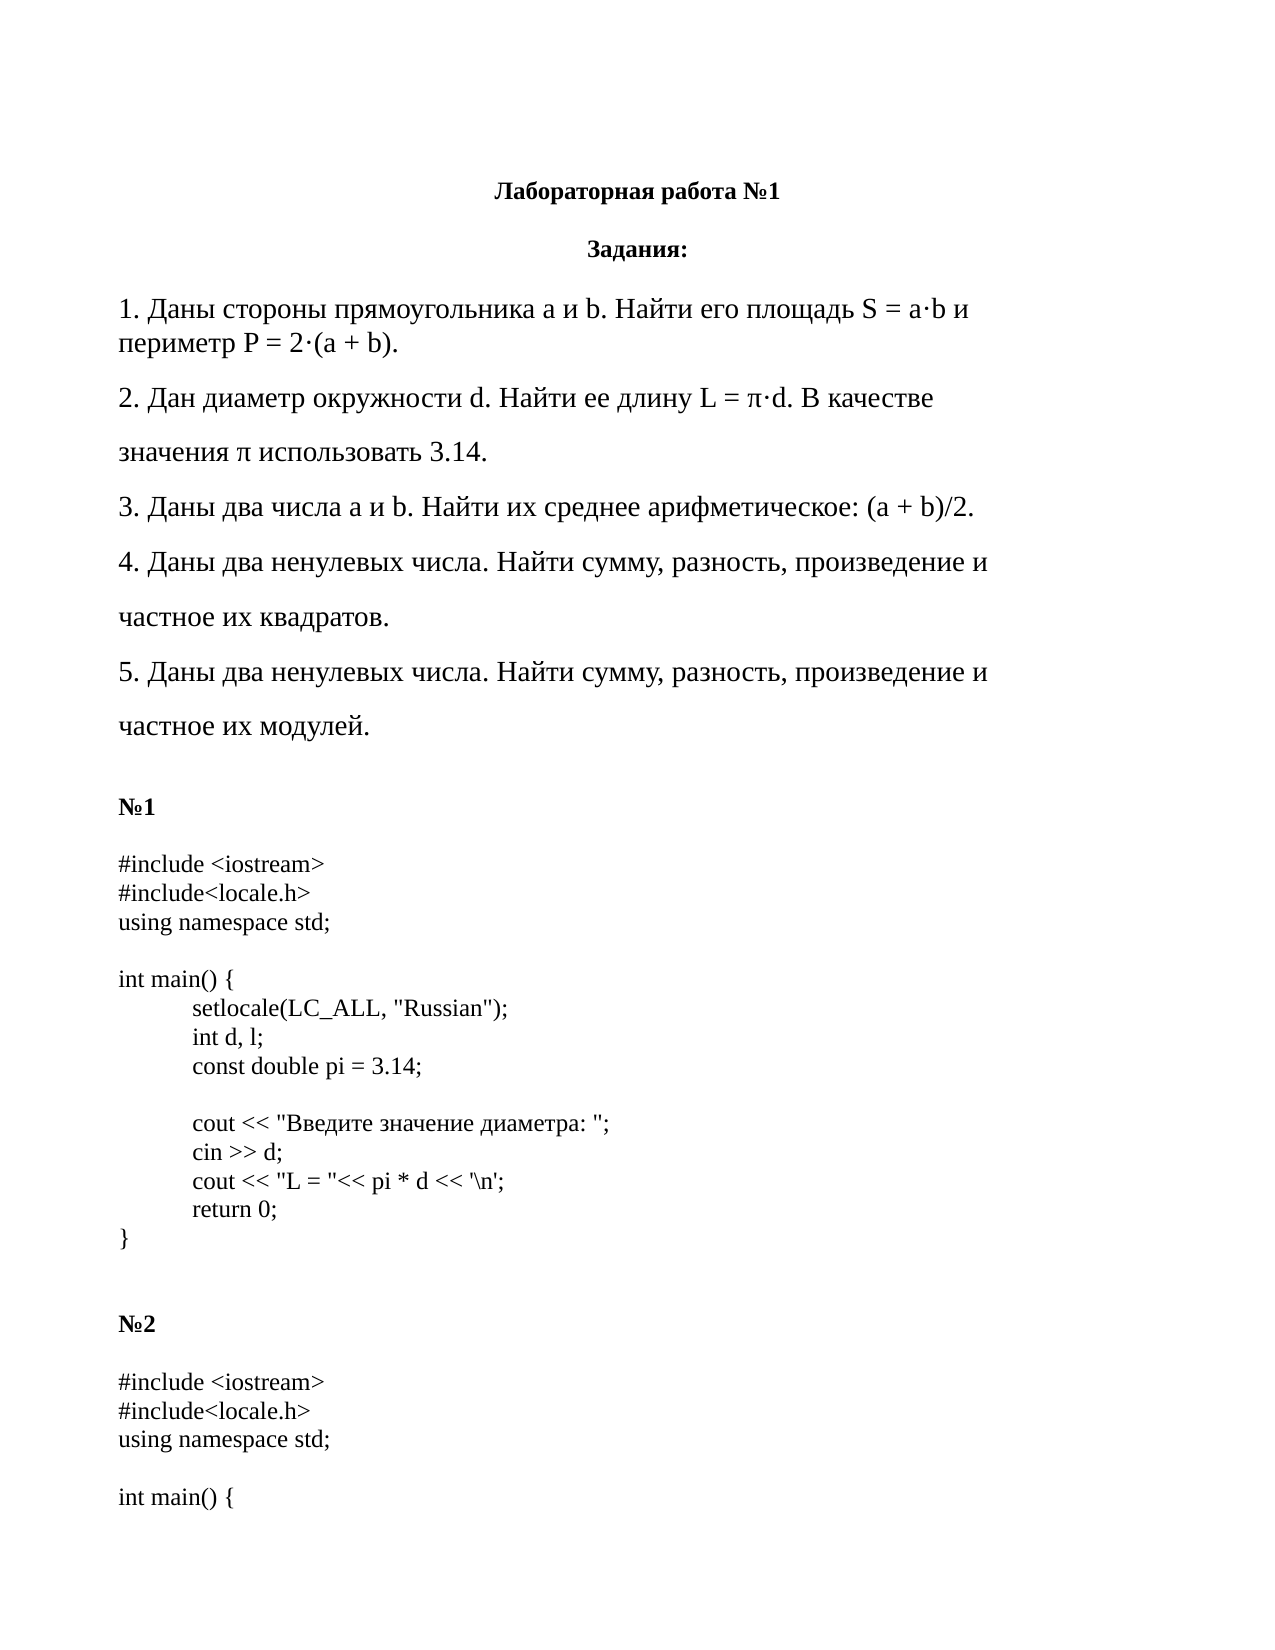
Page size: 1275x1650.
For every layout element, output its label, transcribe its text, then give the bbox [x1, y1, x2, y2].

text cin >> d; [118, 1137, 1157, 1166]
text #include<locale.h> [118, 1396, 1157, 1424]
text cout << "Введите значение диаметра: "; [118, 1108, 1157, 1137]
text Лабораторная работа №1 [118, 176, 1157, 205]
text №1 [118, 792, 1157, 821]
text return 0; [118, 1194, 1157, 1223]
text частное их модулей. [118, 708, 1157, 742]
text setlocale(LC_ALL, "Russian"); [118, 993, 1157, 1022]
text cout << "L = "<< pi * d << '\n'; [118, 1166, 1157, 1194]
text using namespace std; [118, 1424, 1157, 1453]
text 3. Даны два числа a и b. Найти их среднее арифметическое: (a + b)/2. [118, 489, 1157, 523]
text const double pi = 3.14; [118, 1051, 1157, 1079]
text using namespace std; [118, 907, 1157, 936]
text №2 [118, 1309, 1157, 1338]
text 2. Дан диаметр окружности d. Найти ее длину L = π·d. В качестве [118, 380, 1157, 413]
text Задания: [118, 234, 1157, 263]
text int main() { [118, 964, 1157, 993]
text частное их квадратов. [118, 599, 1157, 632]
text #include <iostream> [118, 849, 1157, 878]
text #include <iostream> [118, 1367, 1157, 1396]
text int d, l; [118, 1022, 1157, 1051]
text значения π использовать 3.14. [118, 434, 1157, 468]
text int main() { [118, 1482, 1157, 1511]
text 1. Даны стороны прямоугольника a и b. Найти его площадь S = a·b и [118, 291, 1157, 325]
text периметр P = 2·(a + b). [118, 325, 1157, 358]
text 5. Даны два ненулевых числа. Найти сумму, разность, произведение и [118, 654, 1157, 687]
text } [118, 1223, 1157, 1252]
text 4. Даны два ненулевых числа. Найти сумму, разность, произведение и [118, 544, 1157, 578]
text #include<locale.h> [118, 878, 1157, 907]
